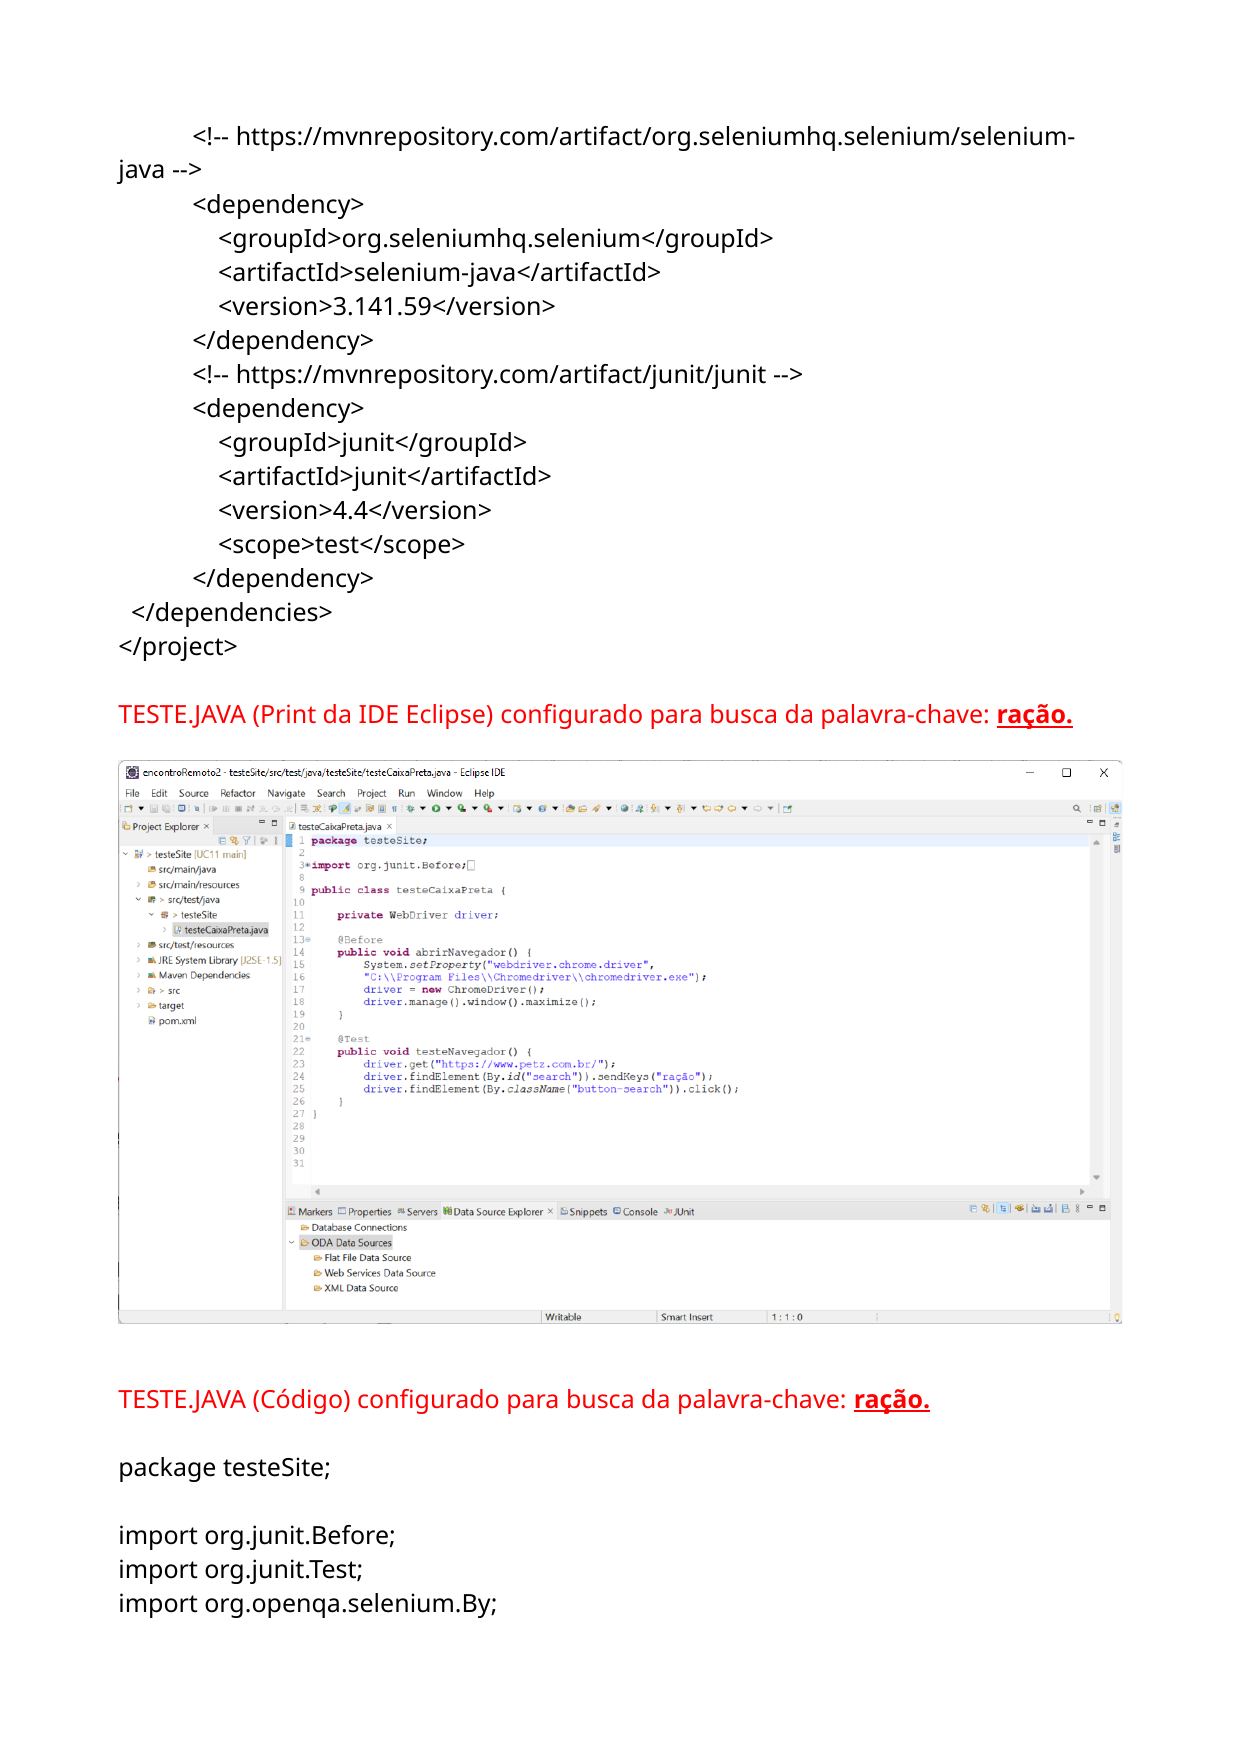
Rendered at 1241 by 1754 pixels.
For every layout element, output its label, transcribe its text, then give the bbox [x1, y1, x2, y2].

text <version>3.141.59</version> [118, 288, 1122, 322]
text TESTE.JAVA (Print da IDE Eclipse) configurado para busca da palavra-chave: ração. [118, 697, 1122, 731]
text <!-- https://mvnrepository.com/artifact/junit/junit --> [118, 357, 1122, 391]
text <version>4.4</version> [118, 493, 1122, 527]
text <groupId>org.seleniumhq.selenium</groupId> [118, 220, 1122, 254]
text <dependency> [118, 391, 1122, 425]
text <artifactId>junit</artifactId> [118, 459, 1122, 493]
text <artifactId>selenium-java</artifactId> [118, 254, 1122, 288]
text <dependency> [118, 186, 1122, 220]
text </dependency> [118, 561, 1122, 595]
text import org.openqa.selenium.By; [118, 1586, 1122, 1620]
text <groupId>junit</groupId> [118, 425, 1122, 459]
text package testeSite; [118, 1450, 1122, 1484]
text <!-- https://mvnrepository.com/artifact/org.seleniumhq.selenium/selenium-java --> [118, 118, 1122, 186]
picture [118, 760, 1123, 1324]
text </project> [118, 629, 1122, 663]
text <scope>test</scope> [118, 527, 1122, 561]
text import org.junit.Test; [118, 1552, 1122, 1586]
text import org.junit.Before; [118, 1518, 1122, 1552]
text </dependencies> [118, 595, 1122, 629]
text TESTE.JAVA (Código) configurado para busca da palavra-chave: ração. [118, 1382, 1122, 1416]
text </dependency> [118, 322, 1122, 357]
